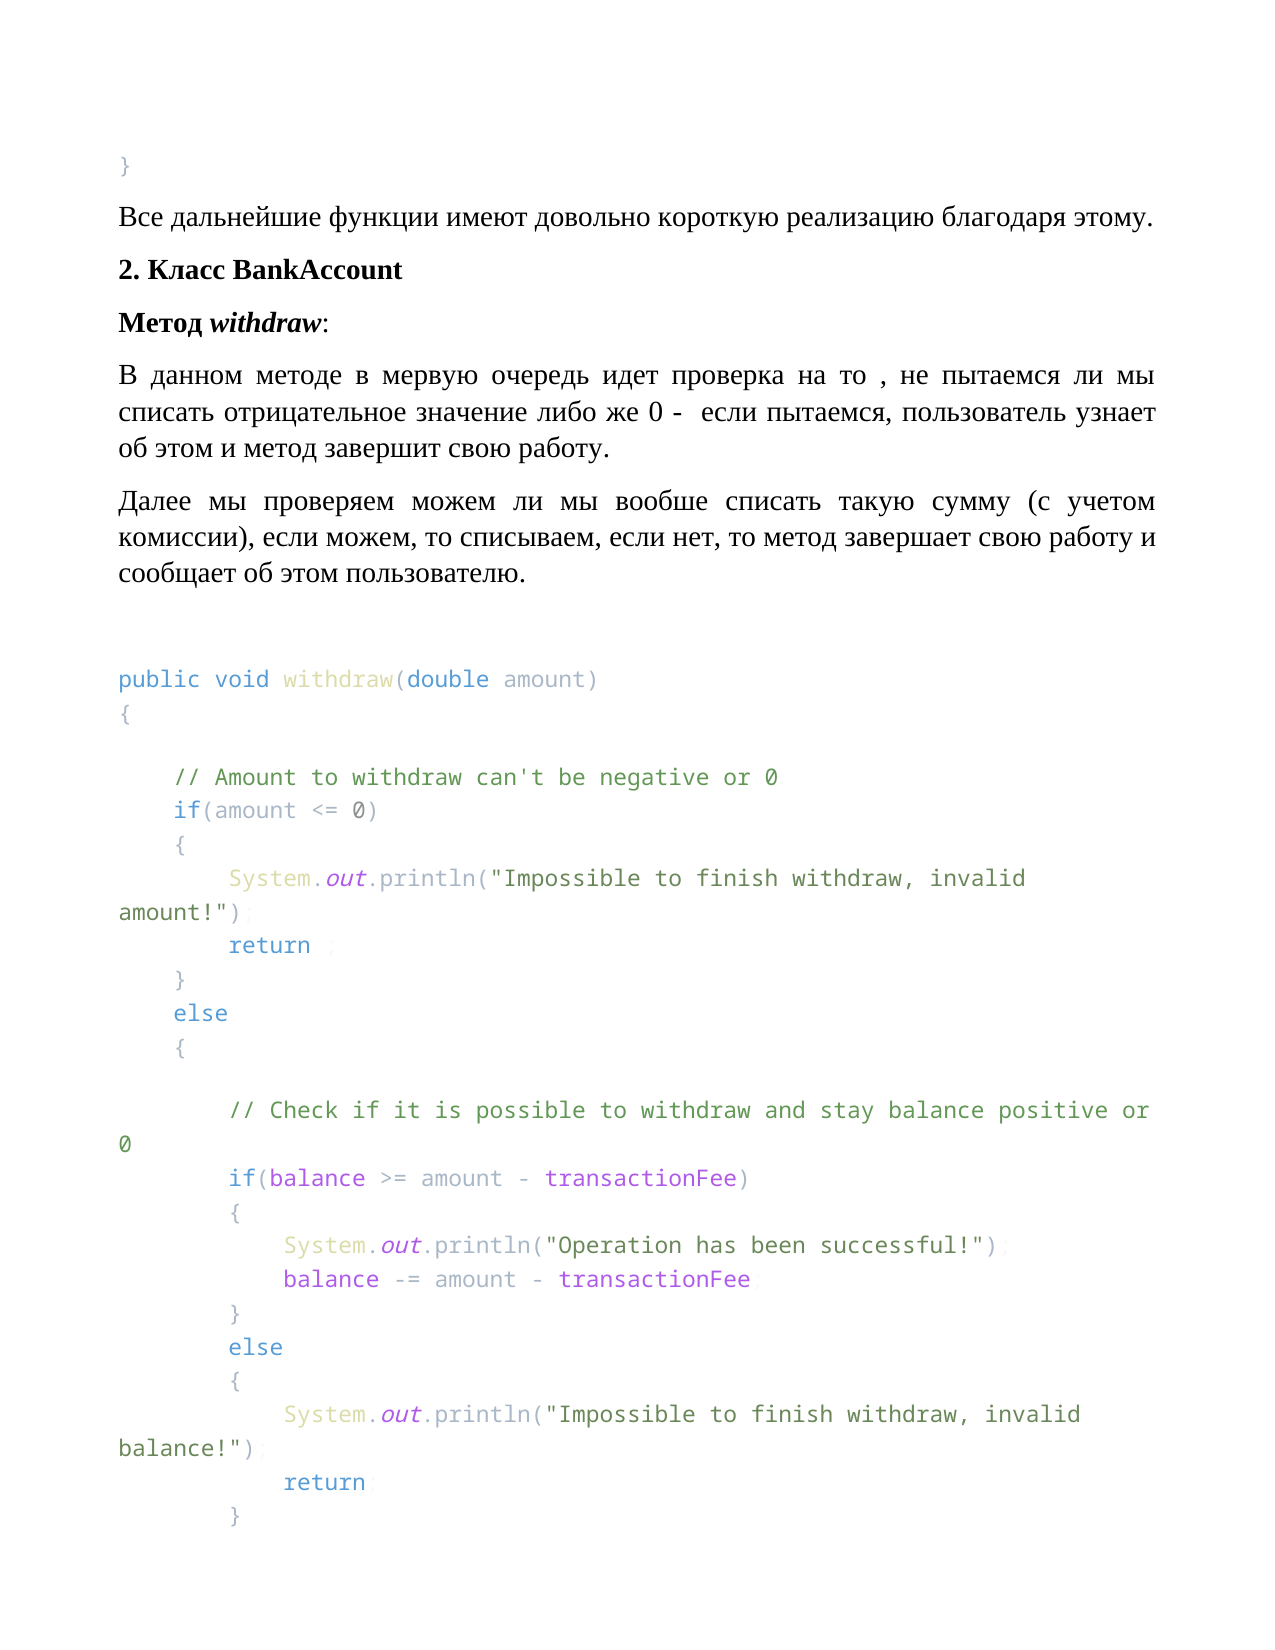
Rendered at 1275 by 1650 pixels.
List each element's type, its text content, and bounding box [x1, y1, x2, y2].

text В данном методе в мервую очередь идет проверка на то , не пытаемся ли мы списать отрицательное значение либо же 0 - если пытаемся, пользователь узнает об этом и метод завершит свою работу. [118, 357, 1157, 463]
text 2. Класс BankAccount [118, 252, 1157, 285]
text Метод withdraw: [118, 305, 1157, 338]
text Все дальнейшие функции имеют довольно короткую реализацию благодаря этому. [118, 199, 1157, 233]
text public void withdraw(double amount) { // Amount to withdraw can't be negative or 0 if(amount <= 0) { System.out.println("Impossible to finish withdraw, invalid amount!"); return ; } else { // Check if it is possible to withdraw and stay balance positive or 0 if(balance >= amount - transactionFee) { System.out.println("Operation has been successful!"); balance -= amount - transactionFee; } else { System.out.println("Impossible to finish withdraw, invalid balance!"); return; } [118, 663, 1157, 1531]
text } [118, 118, 1157, 180]
text Далее мы проверяем можем ли мы вообше списать такую сумму (с учетом комиссии), если можем, то списываем, если нет, то метод завершает свою работу и сообщает об этом пользователю. [118, 483, 1157, 588]
